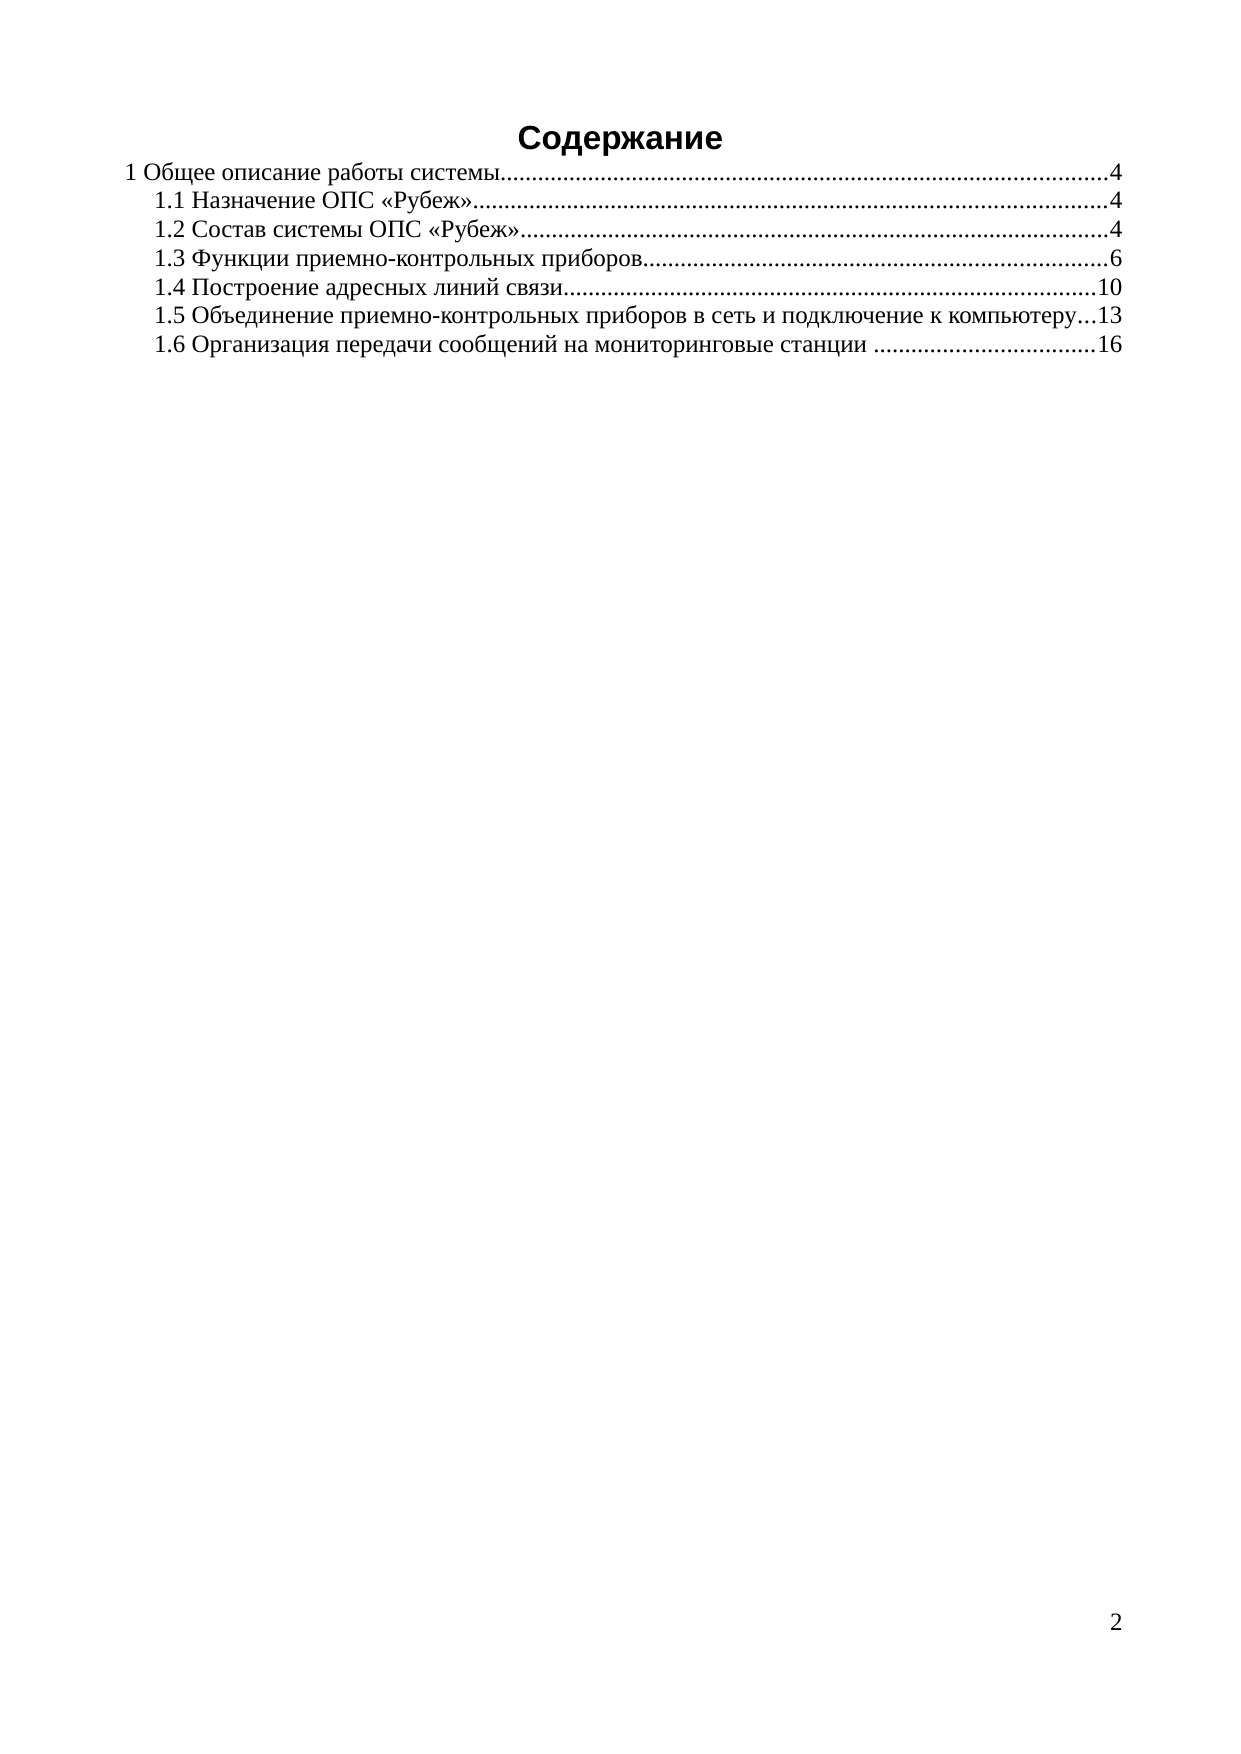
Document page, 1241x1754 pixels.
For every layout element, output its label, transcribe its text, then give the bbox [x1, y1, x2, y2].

subtitle Содержание [118, 118, 1122, 157]
text 1.3 Функции приемно-контрольных приборов 6 [148, 243, 1122, 272]
text 1.6 Организация передачи сообщений на мониторинговые станции 16 [148, 329, 1122, 358]
text 1.5 Объединение приемно-контрольных приборов в сеть и подключение к компьютеру 13 [148, 300, 1122, 329]
text 1.4 Построение адресных линий связи 10 [148, 272, 1122, 300]
text 1 Общее описание работы системы 4 [118, 157, 1122, 185]
text 1.1 Назначение ОПС «Рубеж» 4 [148, 185, 1122, 214]
text 1.2 Состав системы ОПС «Рубеж» 4 [148, 214, 1122, 243]
